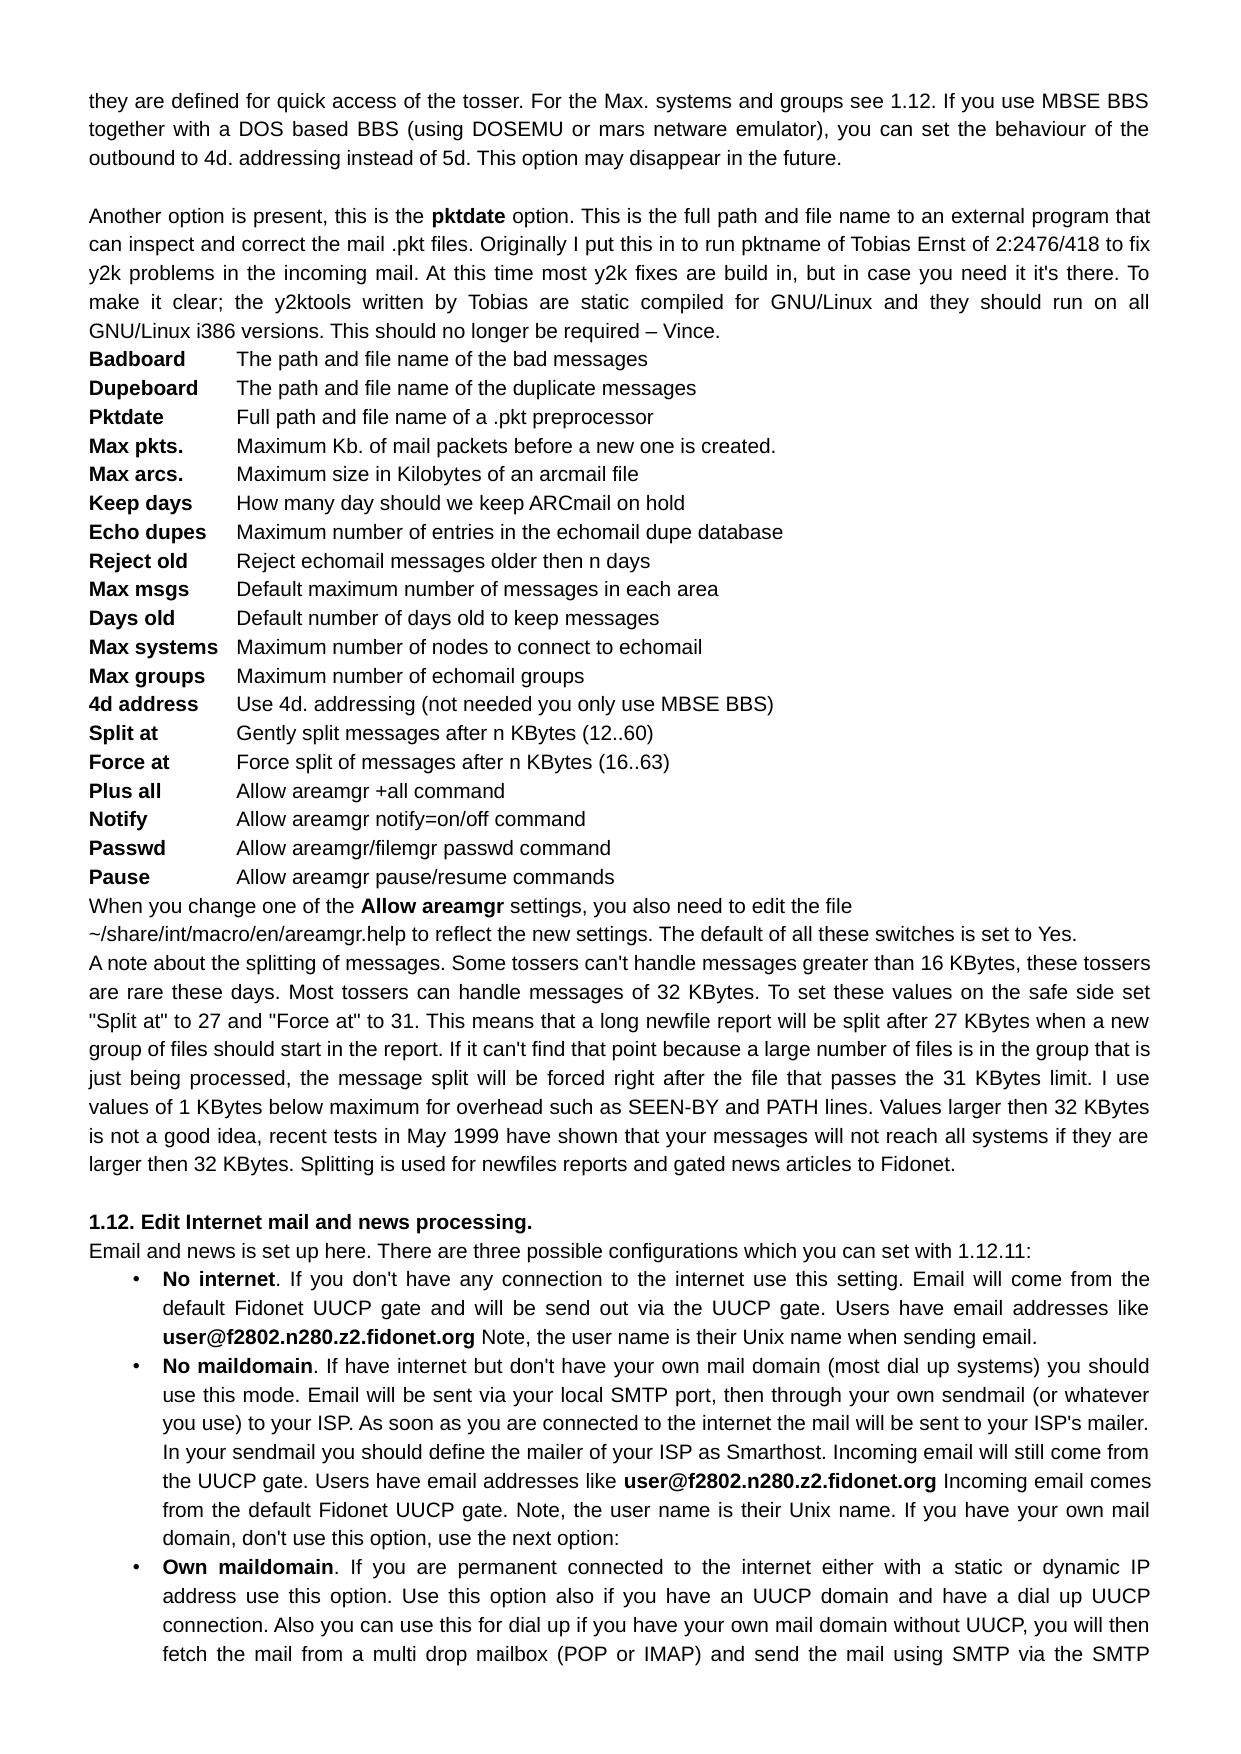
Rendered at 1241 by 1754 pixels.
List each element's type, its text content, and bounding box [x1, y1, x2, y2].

text Another option is present, this is the pktdate option. This is the full path and file name to an external program that can inspect and correct the mail .pkt files. Originally I put this in to run pktname of Tobias Ernst of 2:2476/418 to fix y2k problems in the incoming mail. At this time most y2k fixes are build in, but in case you need it it's there. To make it clear; the y2ktools written by Tobias are static compiled for GNU/Linux and they should run on all GNU/Linux i386 versions. This should no longer be required – Vince. [88, 203, 1152, 342]
text 4d address Use 4d. addressing (not needed you only use MBSE BBS) [88, 692, 1152, 716]
text Reject old Reject echomail messages older then n days [88, 548, 1152, 572]
text Pause Allow areamgr pause/resume commands [88, 865, 1152, 889]
text they are defined for quick access of the tosser. For the Max. systems and groups see 1.12. If you use MBSE BBS together with a DOS based BBS (using DOSEMU or mars netware emulator), you can set the behaviour of the outbound to 4d. addressing instead of 5d. This option may disappear in the future. [88, 88, 1152, 170]
text Force at Force split of messages after n KBytes (16..63) [88, 750, 1152, 774]
text Keep days How many day should we keep ARCmail on hold [88, 491, 1152, 515]
list No maildomain. If have internet but don't have your own mail domain (most dial up systems) you should use this mode. Email will be sent via your local SMTP port, then through your own sendmail (or whatever you use) to your ISP. As soon as you are connected to the internet the mail will be sent to your ISP's mailer. In your sendmail you should define the mailer of your ISP as Smarthost. Incoming email will still come from the UUCP gate. Users have email addresses like user@f2802.n280.z2.fidonet.org Incoming email comes from the default Fidonet UUCP gate. Note, the user name is their Unix name. If you have your own mail domain, don't use this option, use the next option: [133, 1354, 1152, 1550]
text Email and news is set up here. There are three possible configurations which you can set with 1.12.11: [88, 1238, 1152, 1262]
text Max pkts. Maximum Kb. of mail packets before a new one is created. [88, 433, 1152, 457]
text 1.12. Edit Internet mail and news processing. [88, 1210, 1152, 1234]
text Split at Gently split messages after n KBytes (12..60) [88, 721, 1152, 745]
text A note about the splitting of messages. Some tossers can't handle messages greater than 16 KBytes, these tossers are rare these days. Most tossers can handle messages of 32 KBytes. To set these values on the safe side set "Split at" to 27 and "Force at" to 31. This means that a long newfile report will be split after 27 KBytes when a new group of files should start in the report. If it can't find that point because a large number of files is in the group that is just being processed, the message split will be forced right after the file that passes the 31 KBytes limit. I use values of 1 KBytes below maximum for overhead such as SEEN-BY and PATH lines. Values larger then 32 KBytes is not a good idea, recent tests in May 1999 have shown that your messages will not reach all systems if they are larger then 32 KBytes. Splitting is used for newfiles reports and gated news articles to Fidonet. [88, 951, 1152, 1176]
text Max groups Maximum number of echomail groups [88, 663, 1152, 687]
text Pktdate Full path and file name of a .pkt preprocessor [88, 405, 1152, 429]
text Dupeboard The path and file name of the duplicate messages [88, 376, 1152, 400]
text Passwd Allow areamgr/filemgr passwd command [88, 836, 1152, 860]
text Echo dupes Maximum number of entries in the echomail dupe database [88, 520, 1152, 544]
text Notify Allow areamgr notify=on/off command [88, 807, 1152, 831]
text Badboard The path and file name of the bad messages [88, 347, 1152, 371]
text Days old Default number of days old to keep messages [88, 606, 1152, 630]
list Own maildomain. If you are permanent connected to the internet either with a static or dynamic IP address use this option. Use this option also if you have an UUCP domain and have a dial up UUCP connection. Also you can use this for dial up if you have your own mail domain without UUCP, you will then fetch the mail from a multi drop mailbox (POP or IMAP) and send the mail using SMTP via the SMTP [133, 1555, 1152, 1665]
text Plus all Allow areamgr +all command [88, 778, 1152, 802]
text When you change one of the Allow areamgr settings, you also need to edit the file ~/share/int/macro/en/areamgr.help to reflect the new settings. The default of all these switches is set to Yes. [88, 893, 1152, 946]
text Max msgs Default maximum number of messages in each area [88, 577, 1152, 601]
text Max systems Maximum number of nodes to connect to echomail [88, 635, 1152, 659]
text Max arcs. Maximum size in Kilobytes of an arcmail file [88, 462, 1152, 486]
list No internet. If you don't have any connection to the internet use this setting. Email will come from the default Fidonet UUCP gate and will be send out via the UUCP gate. Users have email addresses like user@f2802.n280.z2.fidonet.org Note, the user name is their Unix name when sending email. [133, 1267, 1152, 1349]
